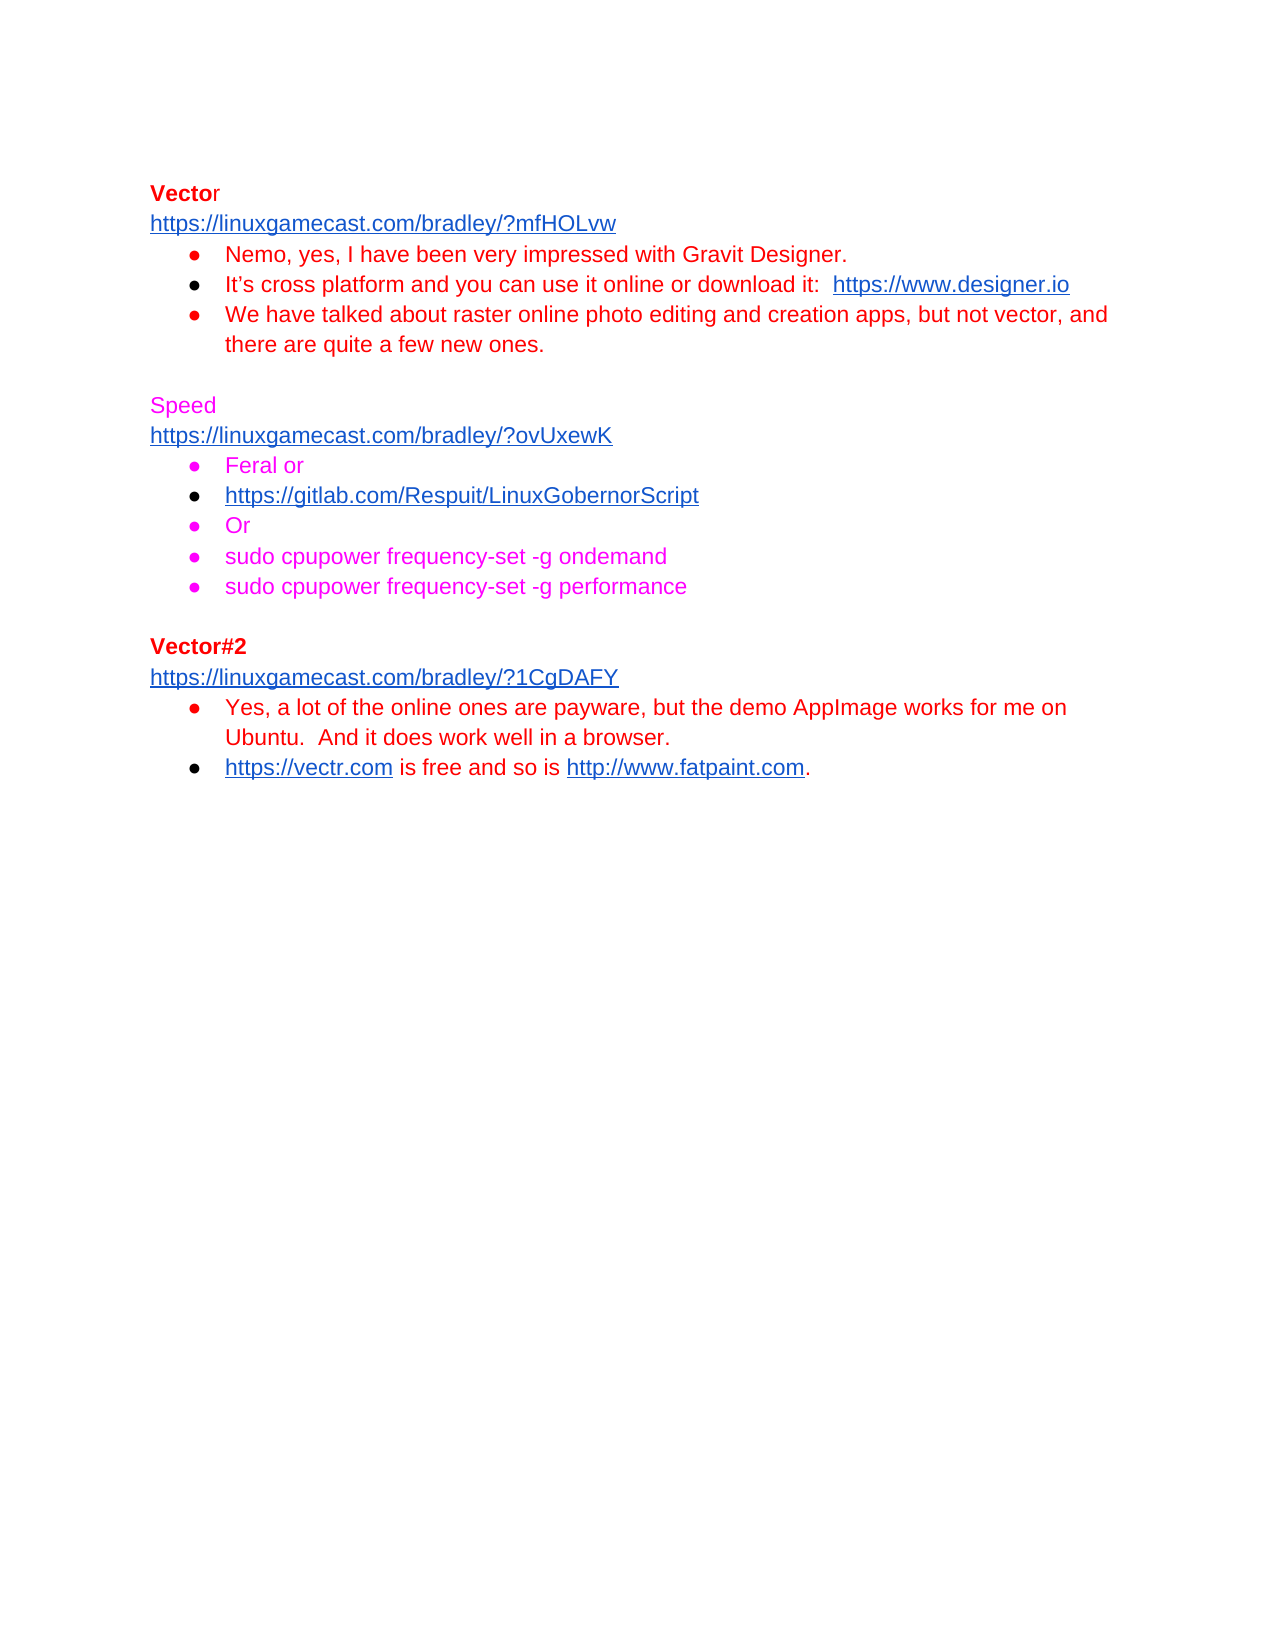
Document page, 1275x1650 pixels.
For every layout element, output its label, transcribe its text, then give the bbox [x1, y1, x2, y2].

text https://linuxgamecast.com/bradley/?mfHOLvw [150, 210, 1125, 237]
list Yes, a lot of the online ones are payware, but the demo AppImage works for me on Ubuntu. And it does work well in a browser. [187, 694, 1125, 750]
list https://vectr.com is free and so is http://www.fatpaint.com. [187, 754, 1125, 781]
list sudo cpupower frequency-set -g performance [187, 573, 1125, 599]
text Speed [150, 392, 1125, 418]
text Vector#2 [150, 633, 1125, 660]
list Nemo, yes, I have been very impressed with Gravit Designer. [187, 241, 1125, 267]
text Vector [150, 180, 1125, 207]
list It’s cross platform and you can use it online or download it: https://www.designer.io [187, 271, 1125, 297]
list Feral or [187, 452, 1125, 478]
text https://linuxgamecast.com/bradley/?ovUxewK [150, 422, 1125, 448]
list https://gitlab.com/Respuit/LinuxGobernorScript [187, 482, 1125, 509]
text https://linuxgamecast.com/bradley/?1CgDAFY [150, 663, 1125, 690]
list We have talked about raster online photo editing and creation apps, but not vector, and there are quite a few new ones. [187, 301, 1125, 358]
list Or [187, 512, 1125, 539]
list sudo cpupower frequency-set -g ondemand [187, 543, 1125, 569]
